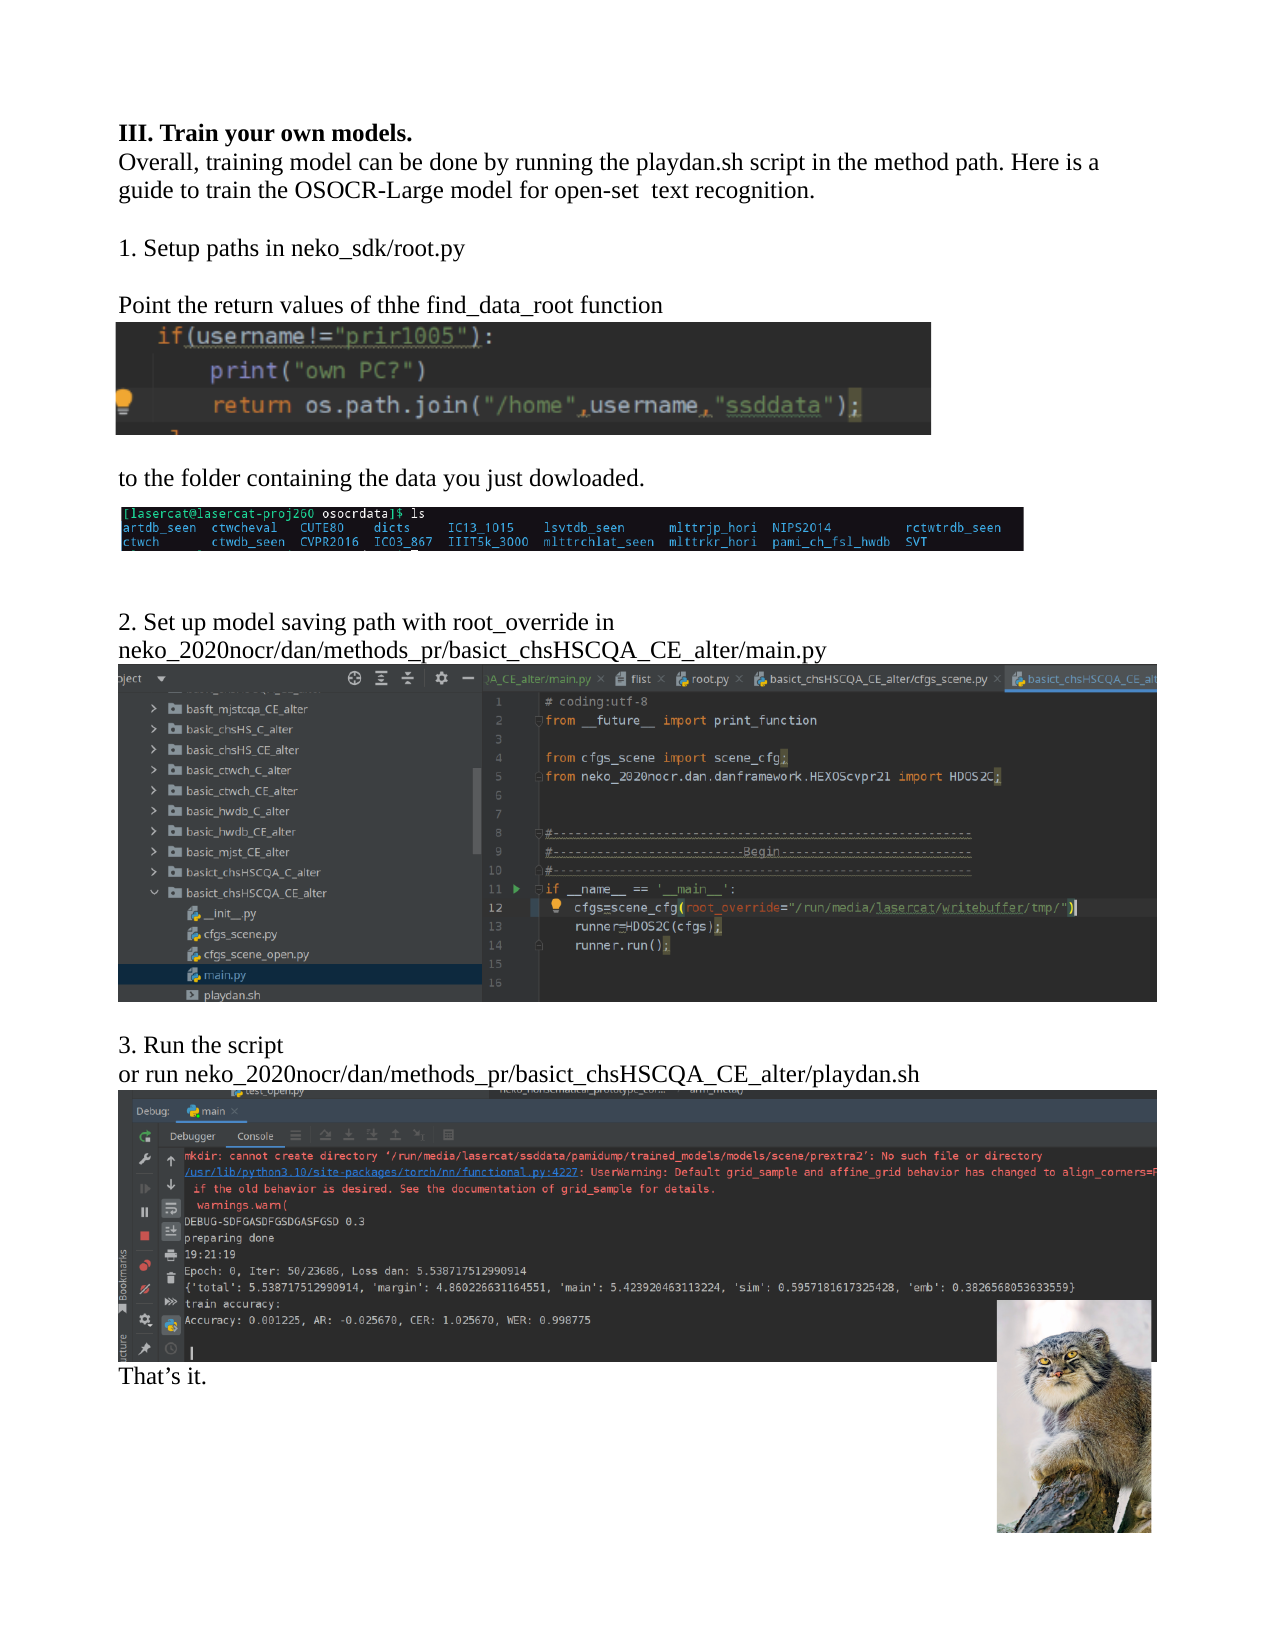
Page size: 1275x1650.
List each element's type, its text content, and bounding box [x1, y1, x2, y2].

text 3. Run the script [118, 1030, 1157, 1059]
text or run neko_2020nocr/dan/methods_pr/basict_chsHSCQA_CE_alter/playdan.sh [118, 1059, 1157, 1088]
text III. Train your own models. [118, 118, 1157, 147]
picture [118, 1090, 1157, 1533]
text 1. Setup paths in neko_sdk/root.py [118, 233, 1157, 262]
picture [121, 507, 1024, 551]
text Point the return values of thhe find_data_root function [118, 291, 1157, 319]
text Overall, training model can be done by running the playdan.sh script in the method path. Here is a guide to train the OSOCR-Large model for open-set text recognition. [118, 147, 1157, 204]
text to the folder containing the data you just dowloaded. [118, 463, 1157, 492]
text 2. Set up model saving path with root_override in neko_2020nocr/dan/methods_pr/basict_chsHSCQA_CE_alter/main.py [118, 607, 1157, 664]
picture [115, 322, 932, 435]
text That’s it. [118, 1362, 996, 1390]
picture [118, 664, 1157, 1002]
